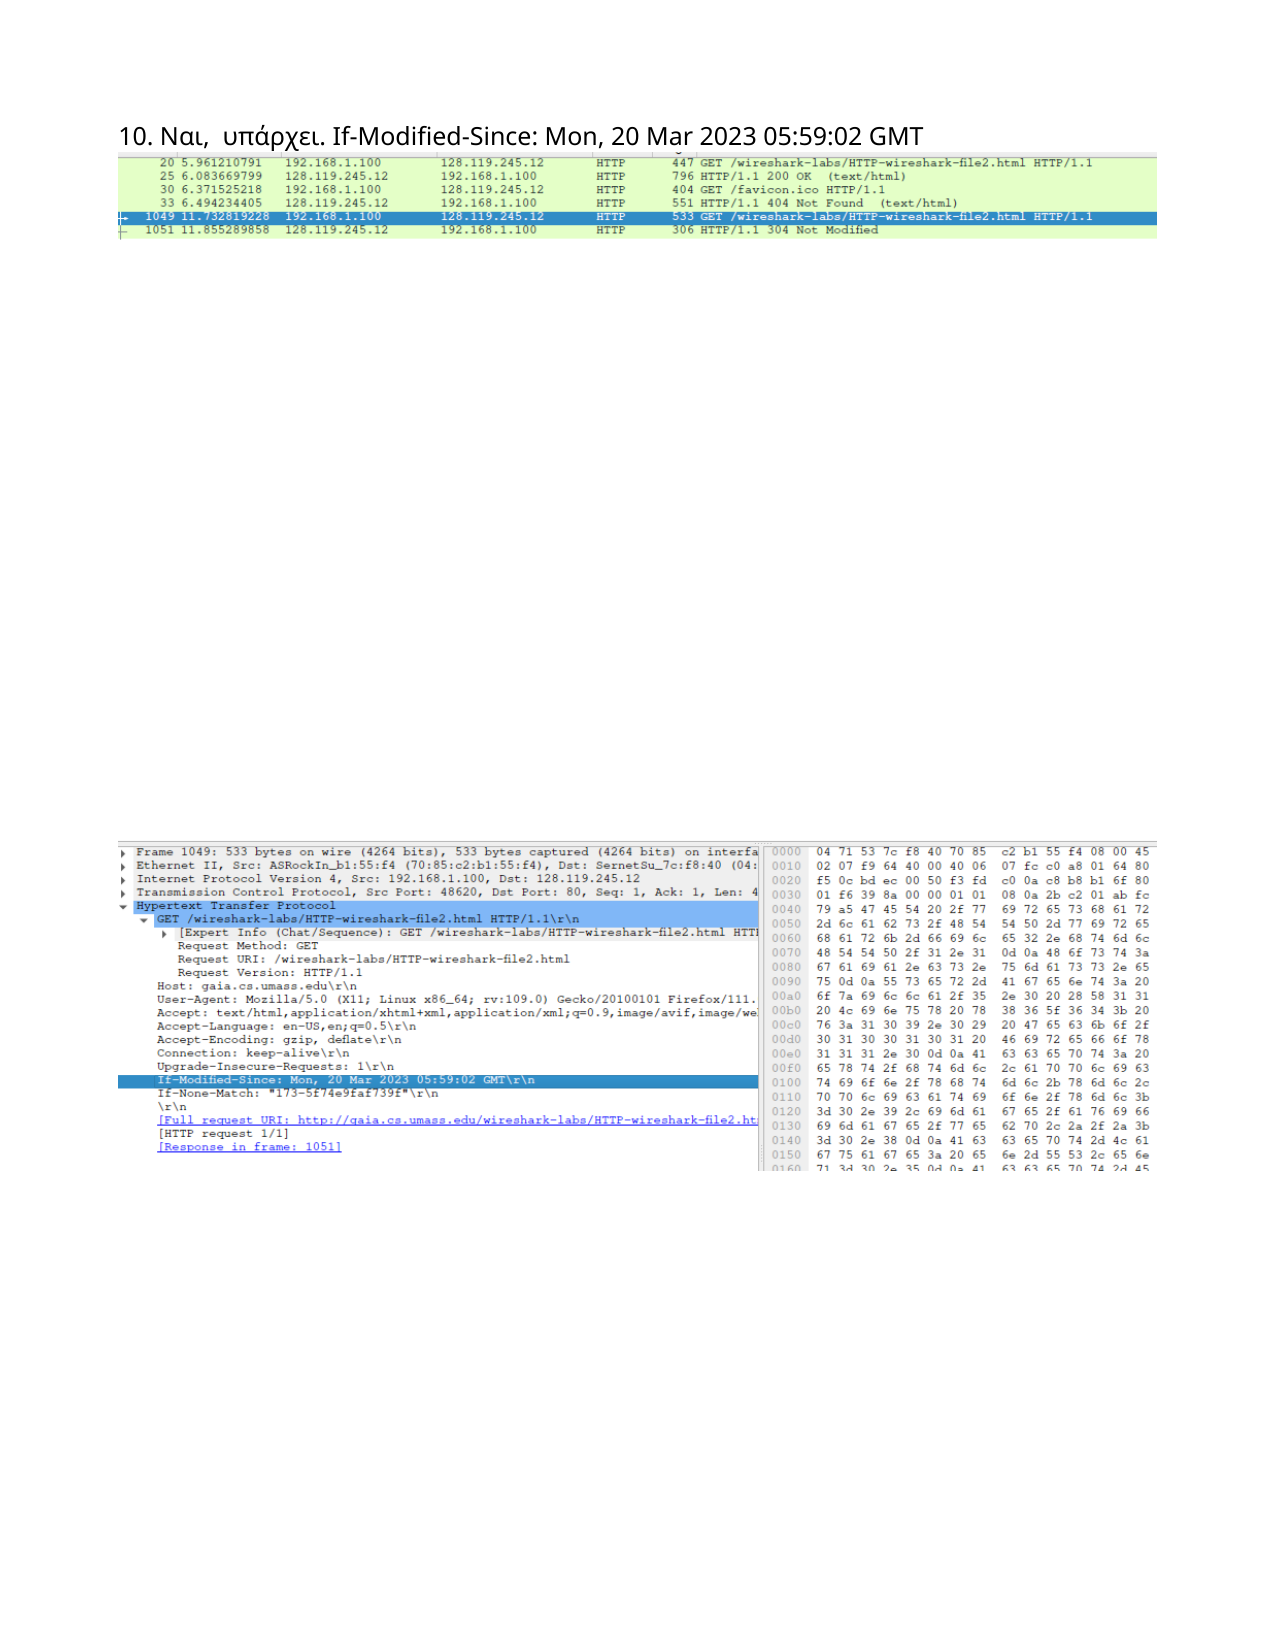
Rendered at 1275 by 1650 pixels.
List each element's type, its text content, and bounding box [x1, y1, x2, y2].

picture [118, 152, 1157, 1171]
text 10. Ναι, υπάρχει. If-Modified-Since: Mon, 20 Mar 2023 05:59:02 GMT [118, 118, 1157, 152]
